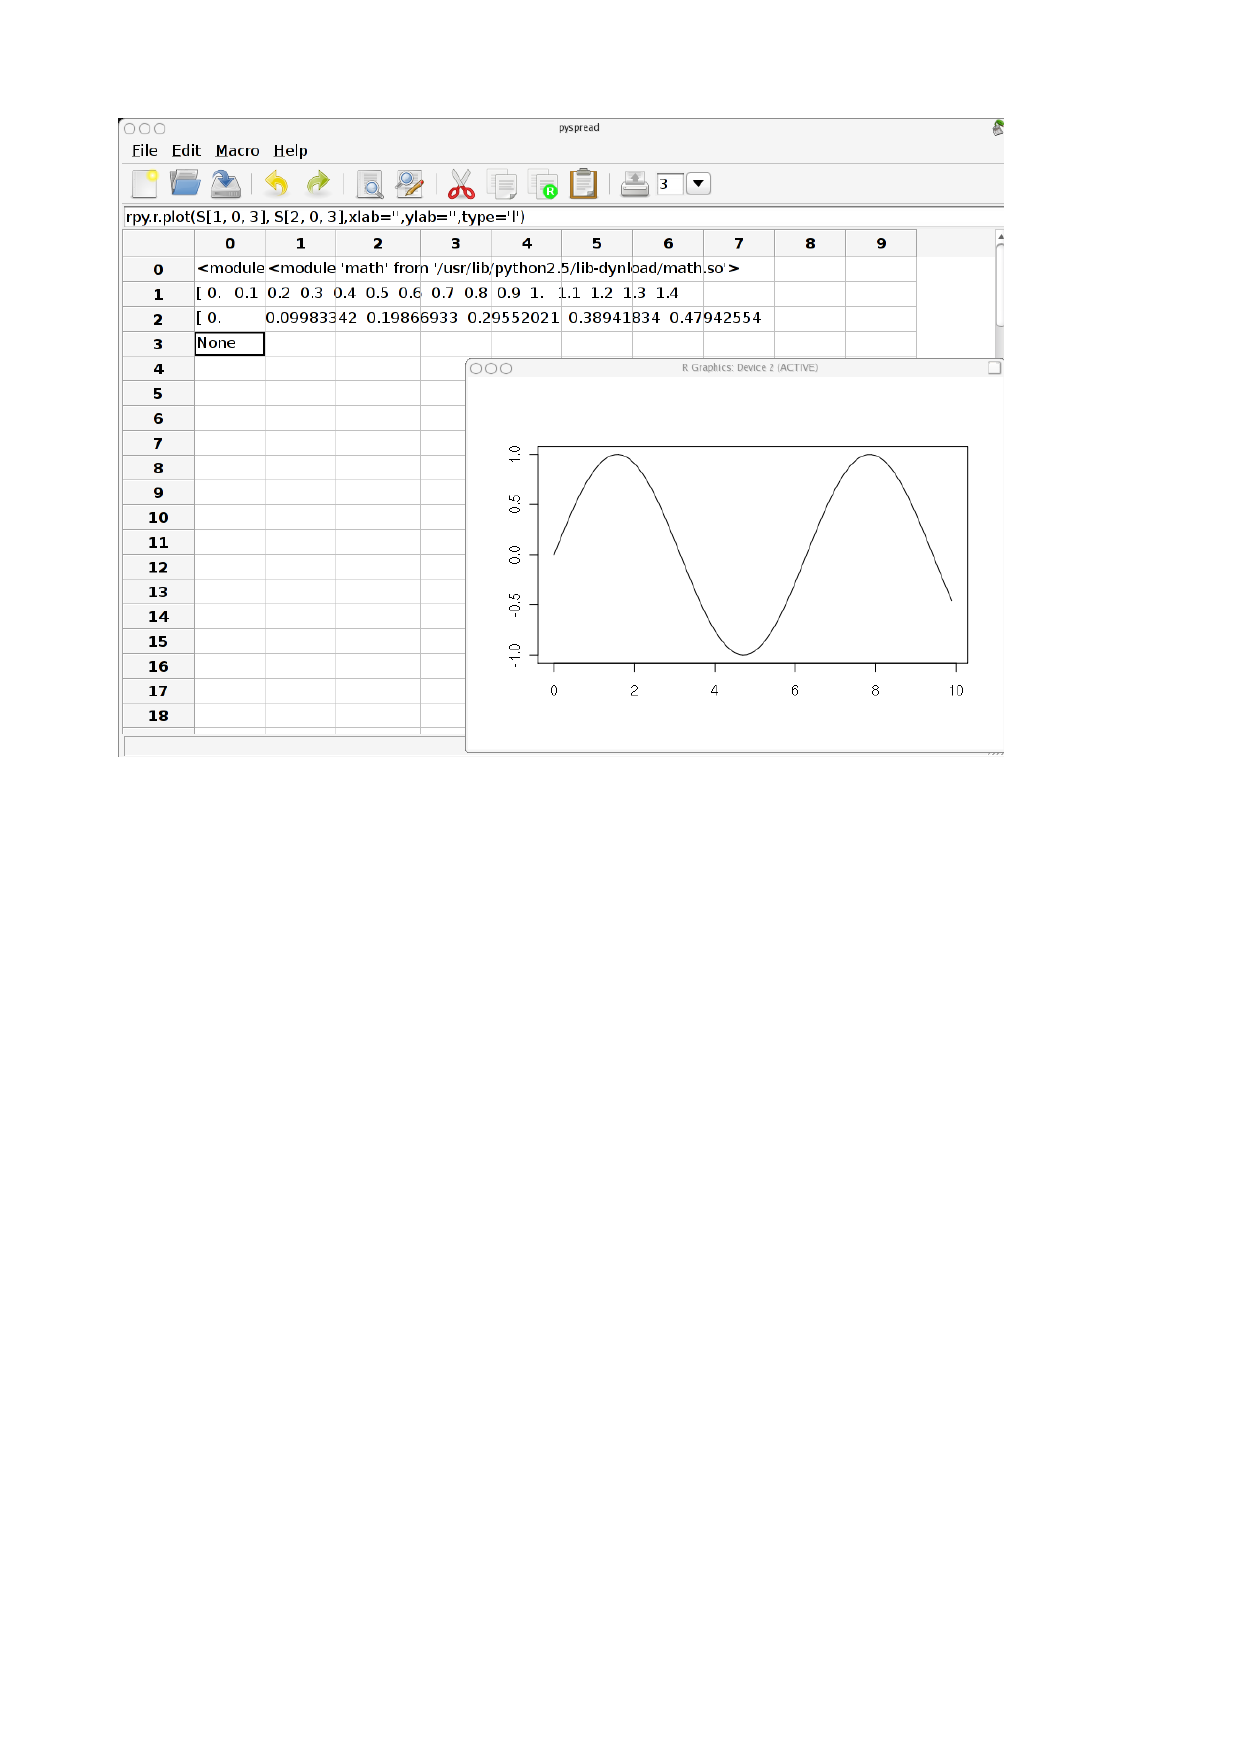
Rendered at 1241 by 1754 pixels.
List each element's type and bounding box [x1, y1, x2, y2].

picture [118, 118, 1004, 757]
